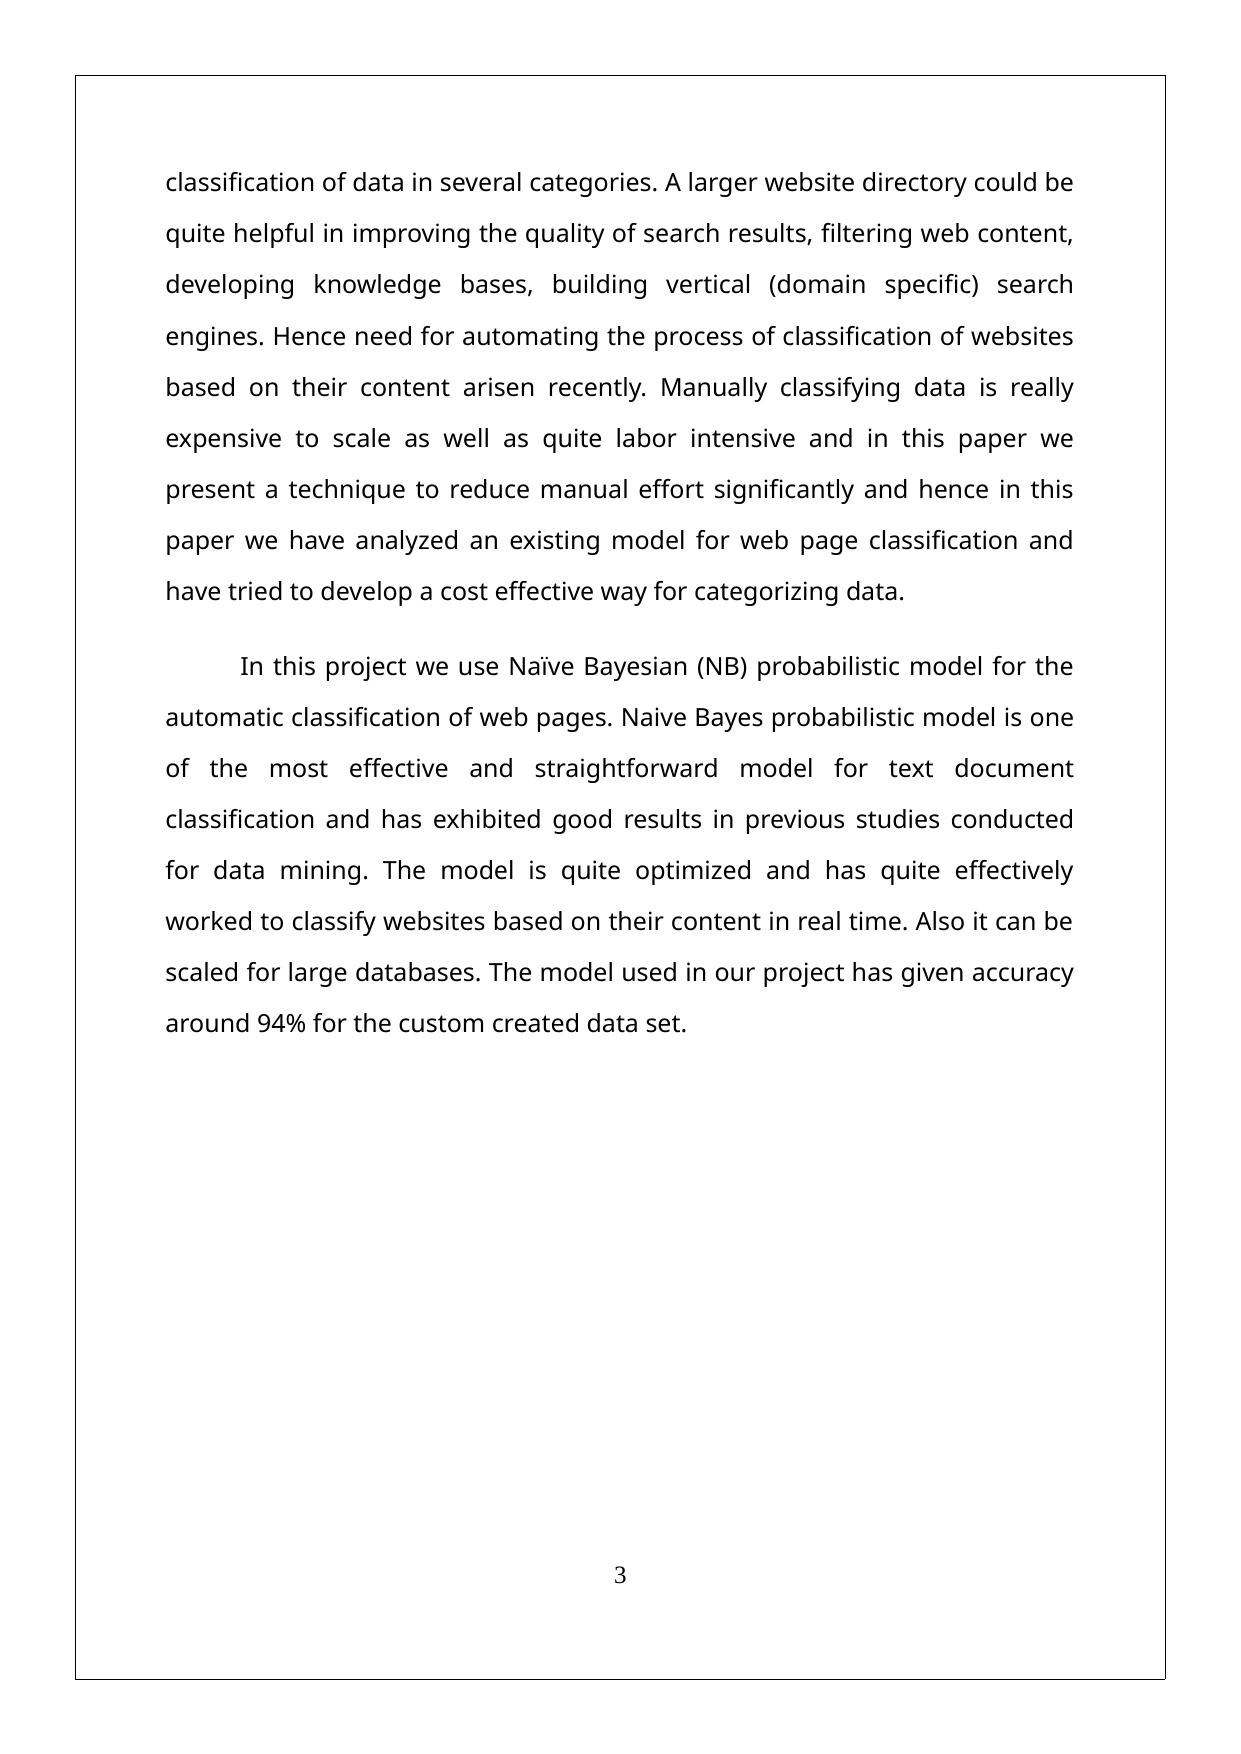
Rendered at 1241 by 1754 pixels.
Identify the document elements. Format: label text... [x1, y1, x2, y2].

text In this project we use Naïve Bayesian (NB) probabilistic model for the automatic classification of web pages. Naive Bayes probabilistic model is one of the most effective and straightforward model for text document classification and has exhibited good results in previous studies conducted for data mining. The model is quite optimized and has quite effectively worked to classify websites based on their content in real time. Also it can be scaled for large databases. The model used in our project has given accuracy around 94% for the custom created data set. [165, 648, 1075, 1040]
text classification of data in several categories. A larger website directory could be quite helpful in improving the quality of search results, filtering web content, developing knowledge bases, building vertical (domain specific) search engines. Hence need for automating the process of classification of websites based on their content arisen recently. Manually classifying data is really expensive to scale as well as quite labor intensive and in this paper we present a technique to reduce manual effort significantly and hence in this paper we have analyzed an existing model for web page classification and have tried to develop a cost effective way for categorizing data. [165, 165, 1075, 607]
